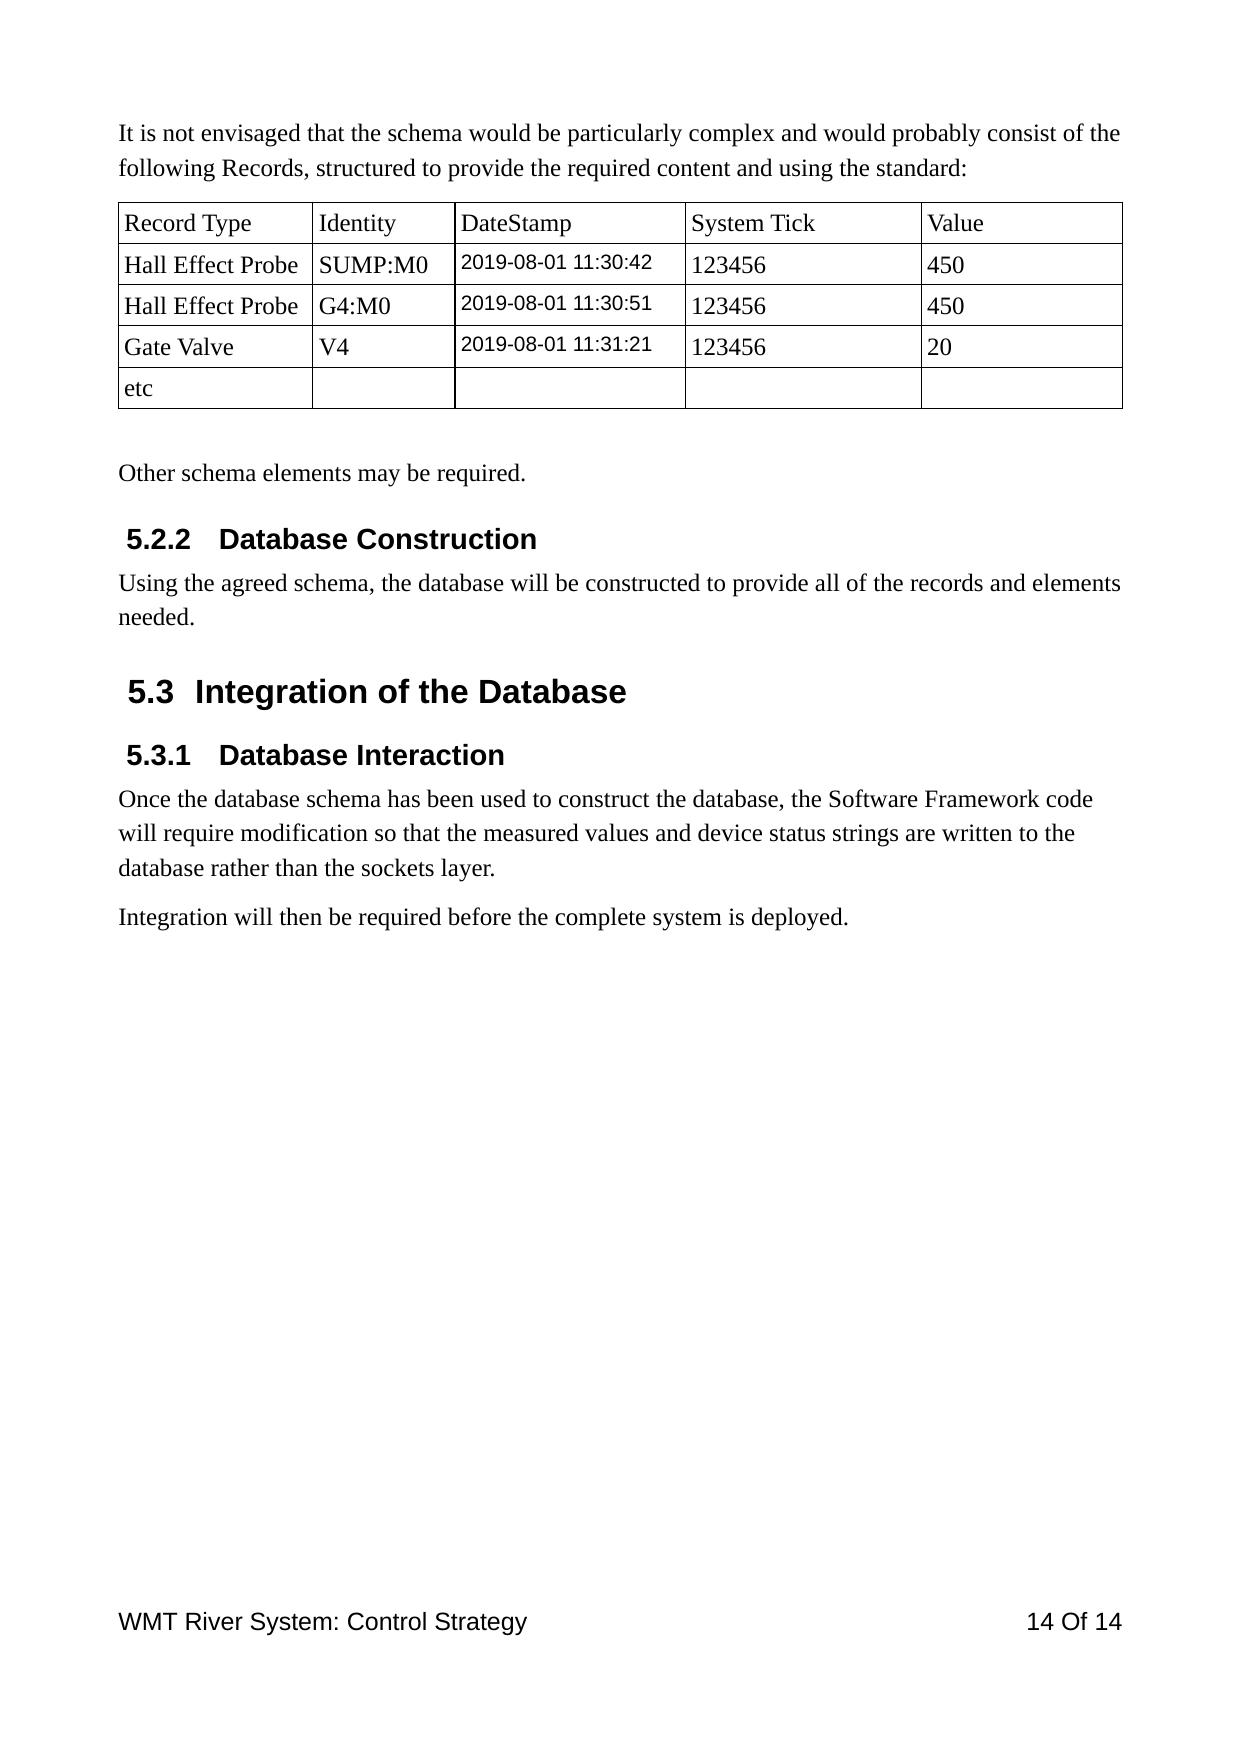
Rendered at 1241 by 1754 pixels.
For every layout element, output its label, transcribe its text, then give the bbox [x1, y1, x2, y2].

table_cell 123456 [686, 244, 921, 284]
text Integration will then be required before the complete system is deployed. [118, 902, 1122, 931]
table_header System Tick [686, 203, 921, 243]
table_cell SUMP:M0 [313, 244, 454, 284]
text Other schema elements may be required. [118, 458, 1122, 487]
subtitle Database Construction [118, 522, 1122, 555]
text Using the agreed schema, the database will be constructed to provide all of the records and elements needed. [118, 568, 1122, 631]
table_cell 450 [922, 285, 1122, 325]
table_cell [686, 368, 921, 408]
table_cell etc [119, 368, 312, 408]
table_cell 2019-08-01 11:30:51 [456, 285, 685, 325]
table_header DateStamp [456, 203, 685, 243]
table_cell 123456 [686, 326, 921, 367]
table_cell 450 [922, 244, 1122, 284]
table_cell 2019-08-01 11:31:21 [456, 326, 685, 367]
table_cell G4:M0 [313, 285, 454, 325]
subtitle Integration of the Database [118, 672, 1122, 711]
table_cell Gate Valve [119, 326, 312, 367]
table_cell Hall Effect Probe [119, 244, 312, 284]
subtitle Database Interaction [118, 738, 1122, 771]
table_cell [456, 368, 685, 408]
text It is not envisaged that the schema would be particularly complex and would probably consist of the following Records, structured to provide the required content and using the standard: [118, 118, 1122, 181]
table_cell Hall Effect Probe [119, 285, 312, 325]
text Once the database schema has been used to construct the database, the Software Framework code will require modification so that the measured values and device status strings are written to the database rather than the sockets layer. [118, 784, 1122, 882]
table_cell [313, 368, 454, 408]
table_cell 123456 [686, 285, 921, 325]
table_cell V4 [313, 326, 454, 367]
table_cell 20 [922, 326, 1122, 367]
table_cell 2019-08-01 11:30:42 [456, 244, 685, 284]
table_cell [922, 368, 1122, 408]
table_header Record Type [119, 203, 312, 243]
table_header Identity [313, 203, 454, 243]
table_header Value [922, 203, 1122, 243]
